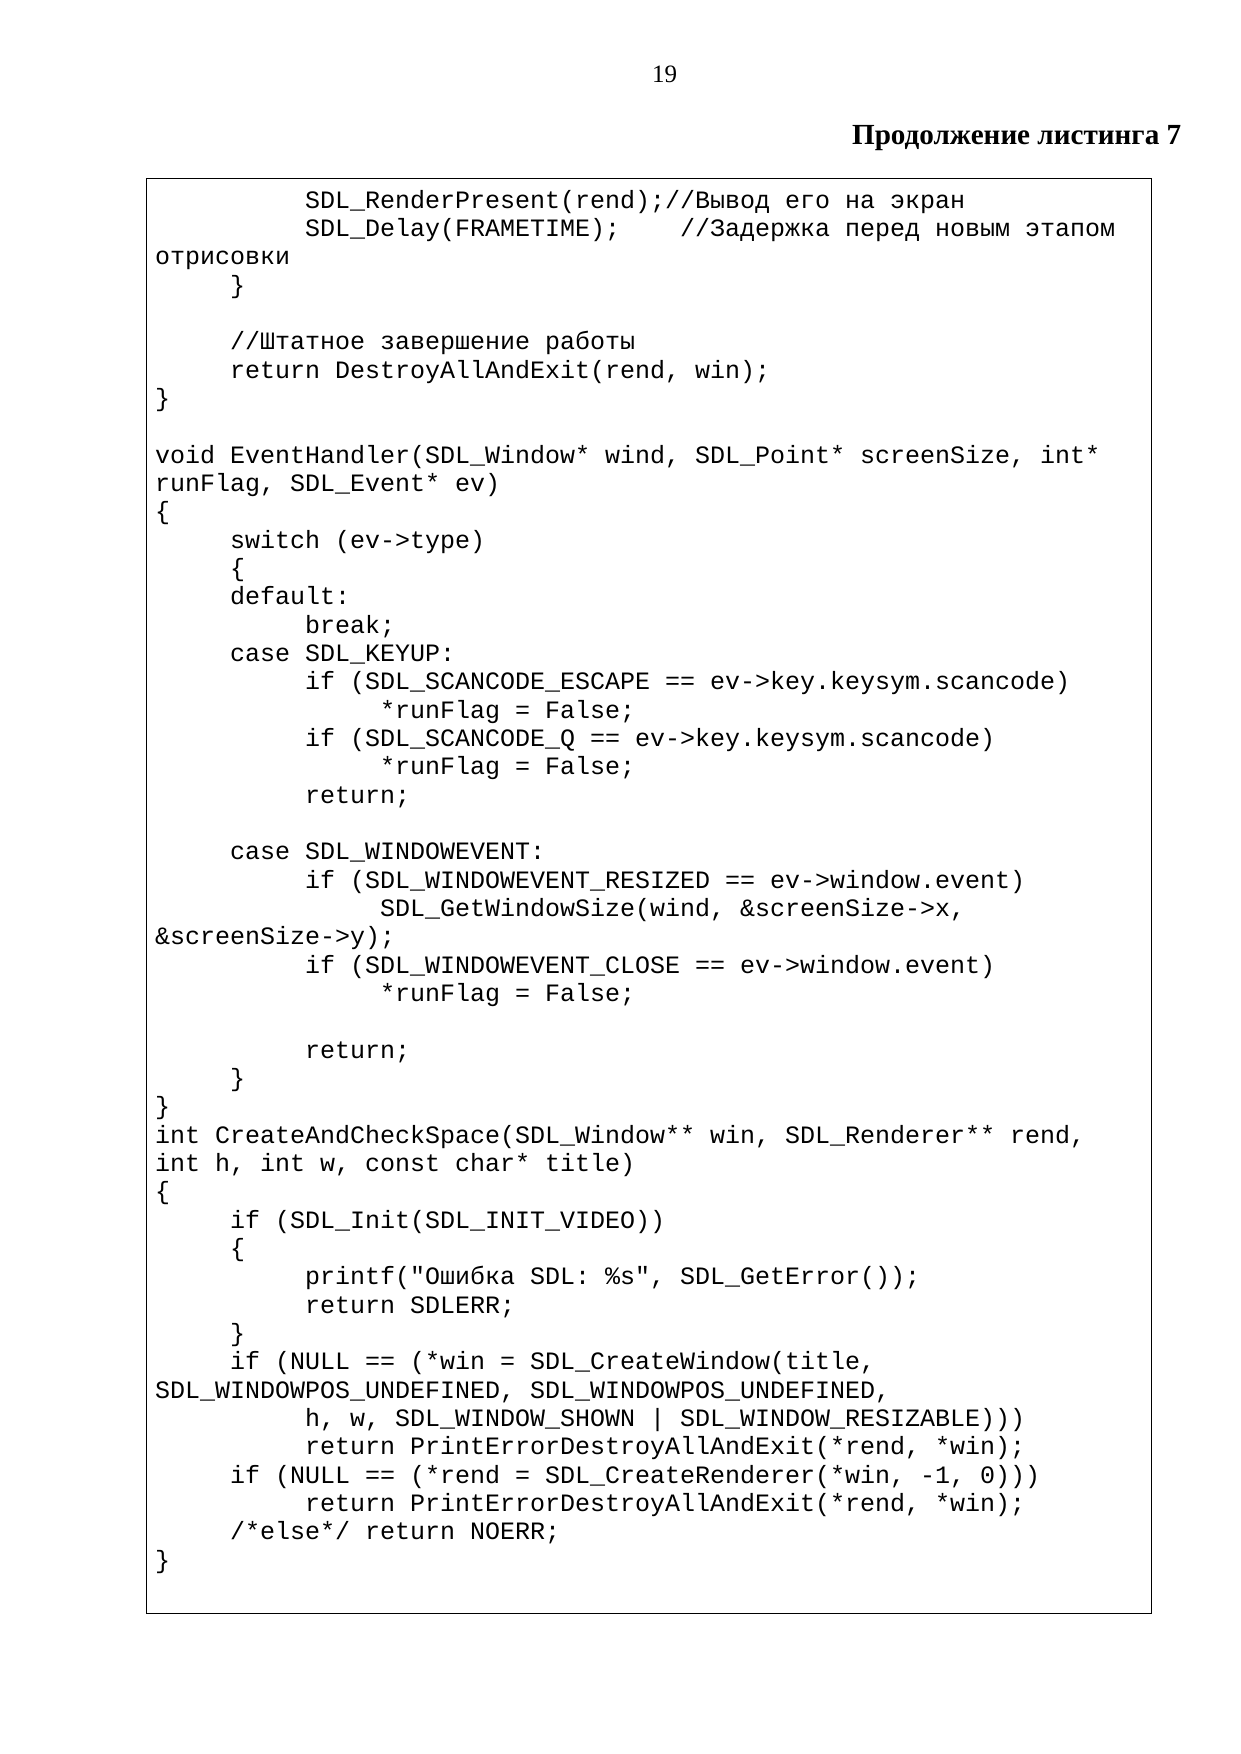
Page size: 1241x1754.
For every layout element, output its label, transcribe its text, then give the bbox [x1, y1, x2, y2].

text SDL_RenderPresent(rend);//Вывод его на экран SDL_Delay(FRAMETIME); //Задержка перед новым этапом отрисовки } //Штатное завершение работы return DestroyAllAndExit(rend, win); } void EventHandler(SDL_Window* wind, SDL_Point* screenSize, int* runFlag, SDL_Event* ev) { switch (ev->type) { default: break; case SDL_KEYUP: if (SDL_SCANCODE_ESCAPE == ev->key.keysym.scancode) *runFlag = False; if (SDL_SCANCODE_Q == ev->key.keysym.scancode) *runFlag = False; return; case SDL_WINDOWEVENT: if (SDL_WINDOWEVENT_RESIZED == ev->window.event) SDL_GetWindowSize(wind, &screenSize->x, &screenSize->y); if (SDL_WINDOWEVENT_CLOSE == ev->window.event) *runFlag = False; return; } } int CreateAndCheckSpace(SDL_Window** win, SDL_Renderer** rend, int h, int w, const char* title) { if (SDL_Init(SDL_INIT_VIDEO)) { printf("Ошибка SDL: %s", SDL_GetError()); return SDLERR; } if (NULL == (*win = SDL_CreateWindow(title, SDL_WINDOWPOS_UNDEFINED, SDL_WINDOWPOS_UNDEFINED, h, w, SDL_WINDOW_SHOWN | SDL_WINDOW_RESIZABLE))) return PrintErrorDestroyAllAndExit(*rend, *win); if (NULL == (*rend = SDL_CreateRenderer(*win, -1, 0))) return PrintErrorDestroyAllAndExit(*rend, *win); /*else*/ return NOERR; } [155, 187, 1143, 1604]
text Продолжение листинга 7 [148, 117, 1181, 151]
text [147, 179, 1151, 1613]
